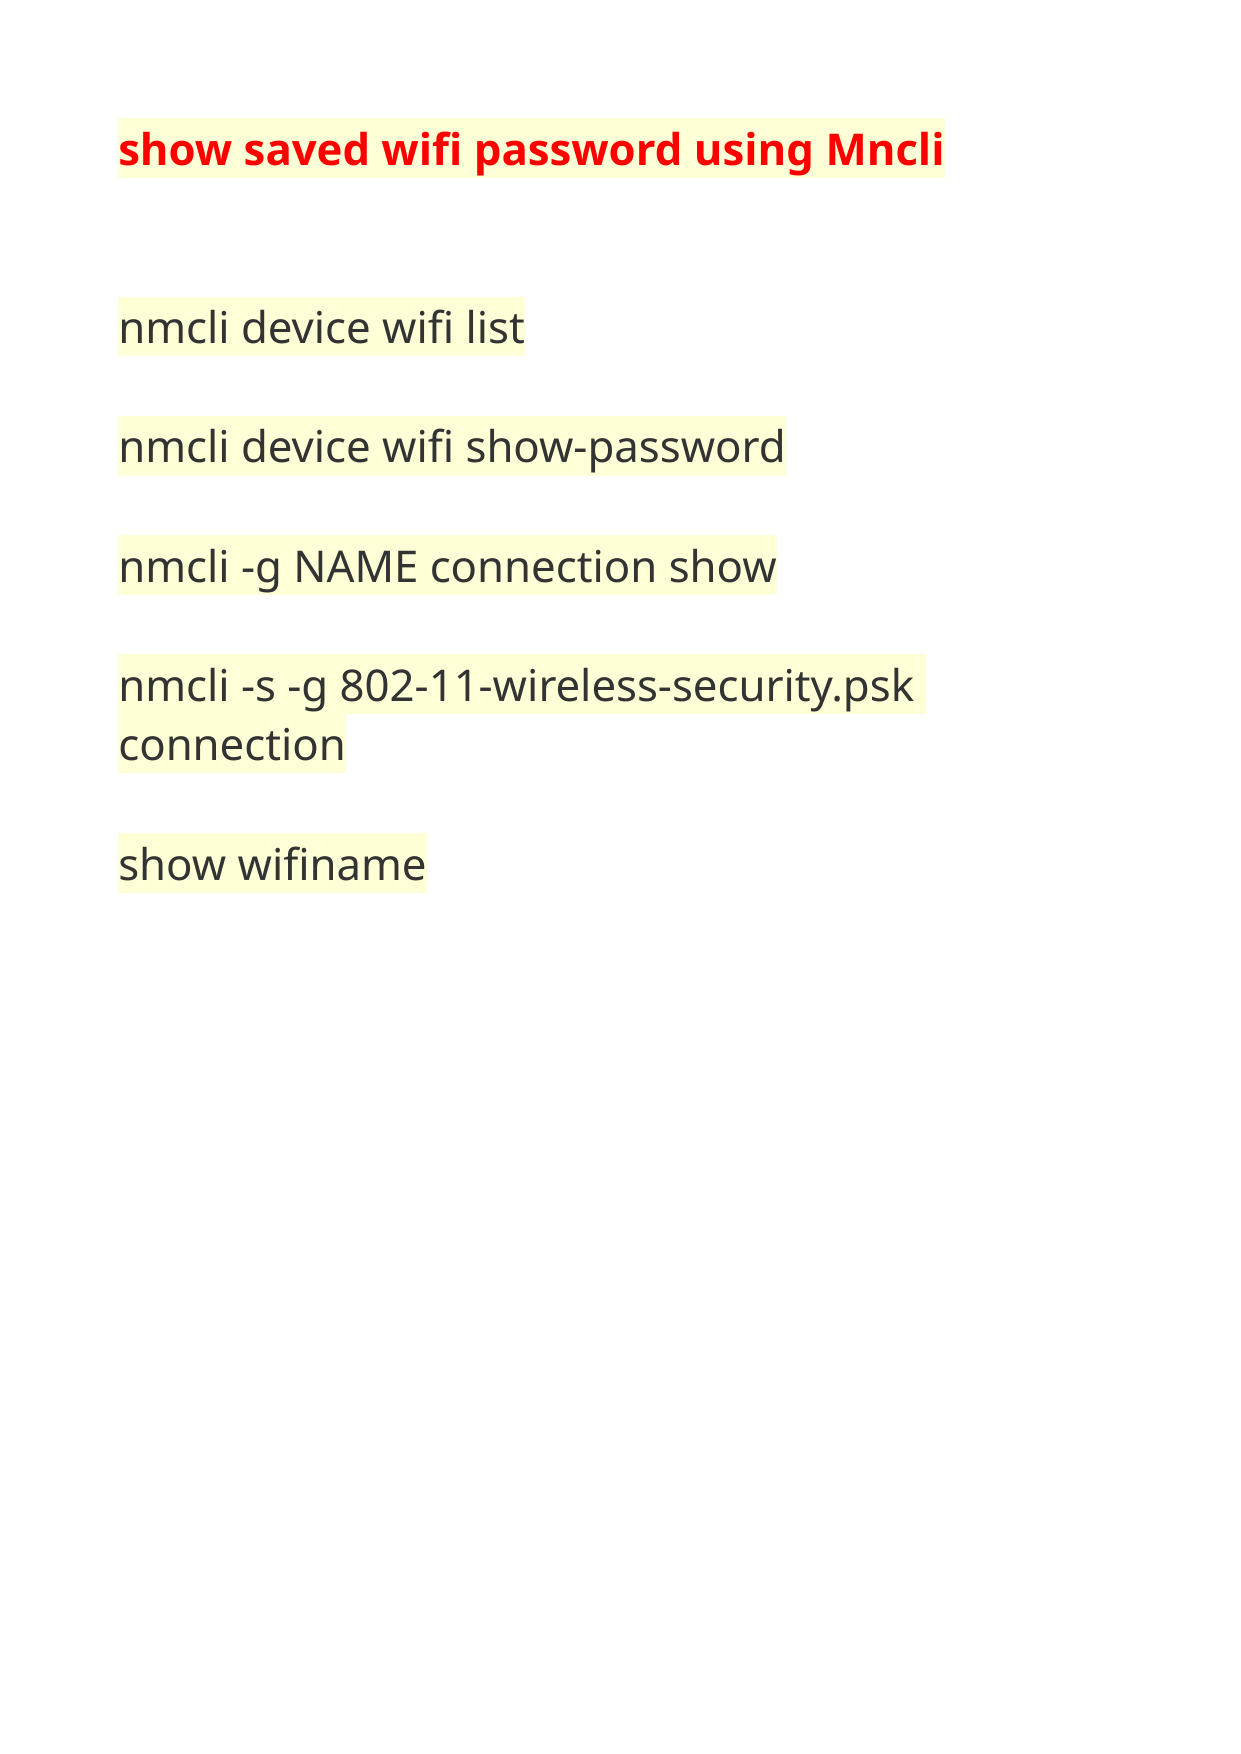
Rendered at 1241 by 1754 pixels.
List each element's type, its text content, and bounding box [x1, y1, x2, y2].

text nmcli -s -g 802-11-wireless-security.psk connection [118, 654, 1122, 773]
text nmcli device wifi list [118, 297, 1122, 356]
text nmcli -g NAME connection show [118, 535, 1122, 595]
text nmcli device wifi show-password [118, 416, 1122, 476]
text show saved wifi password using Mncli [118, 118, 1122, 178]
text show wifiname [118, 833, 1122, 893]
